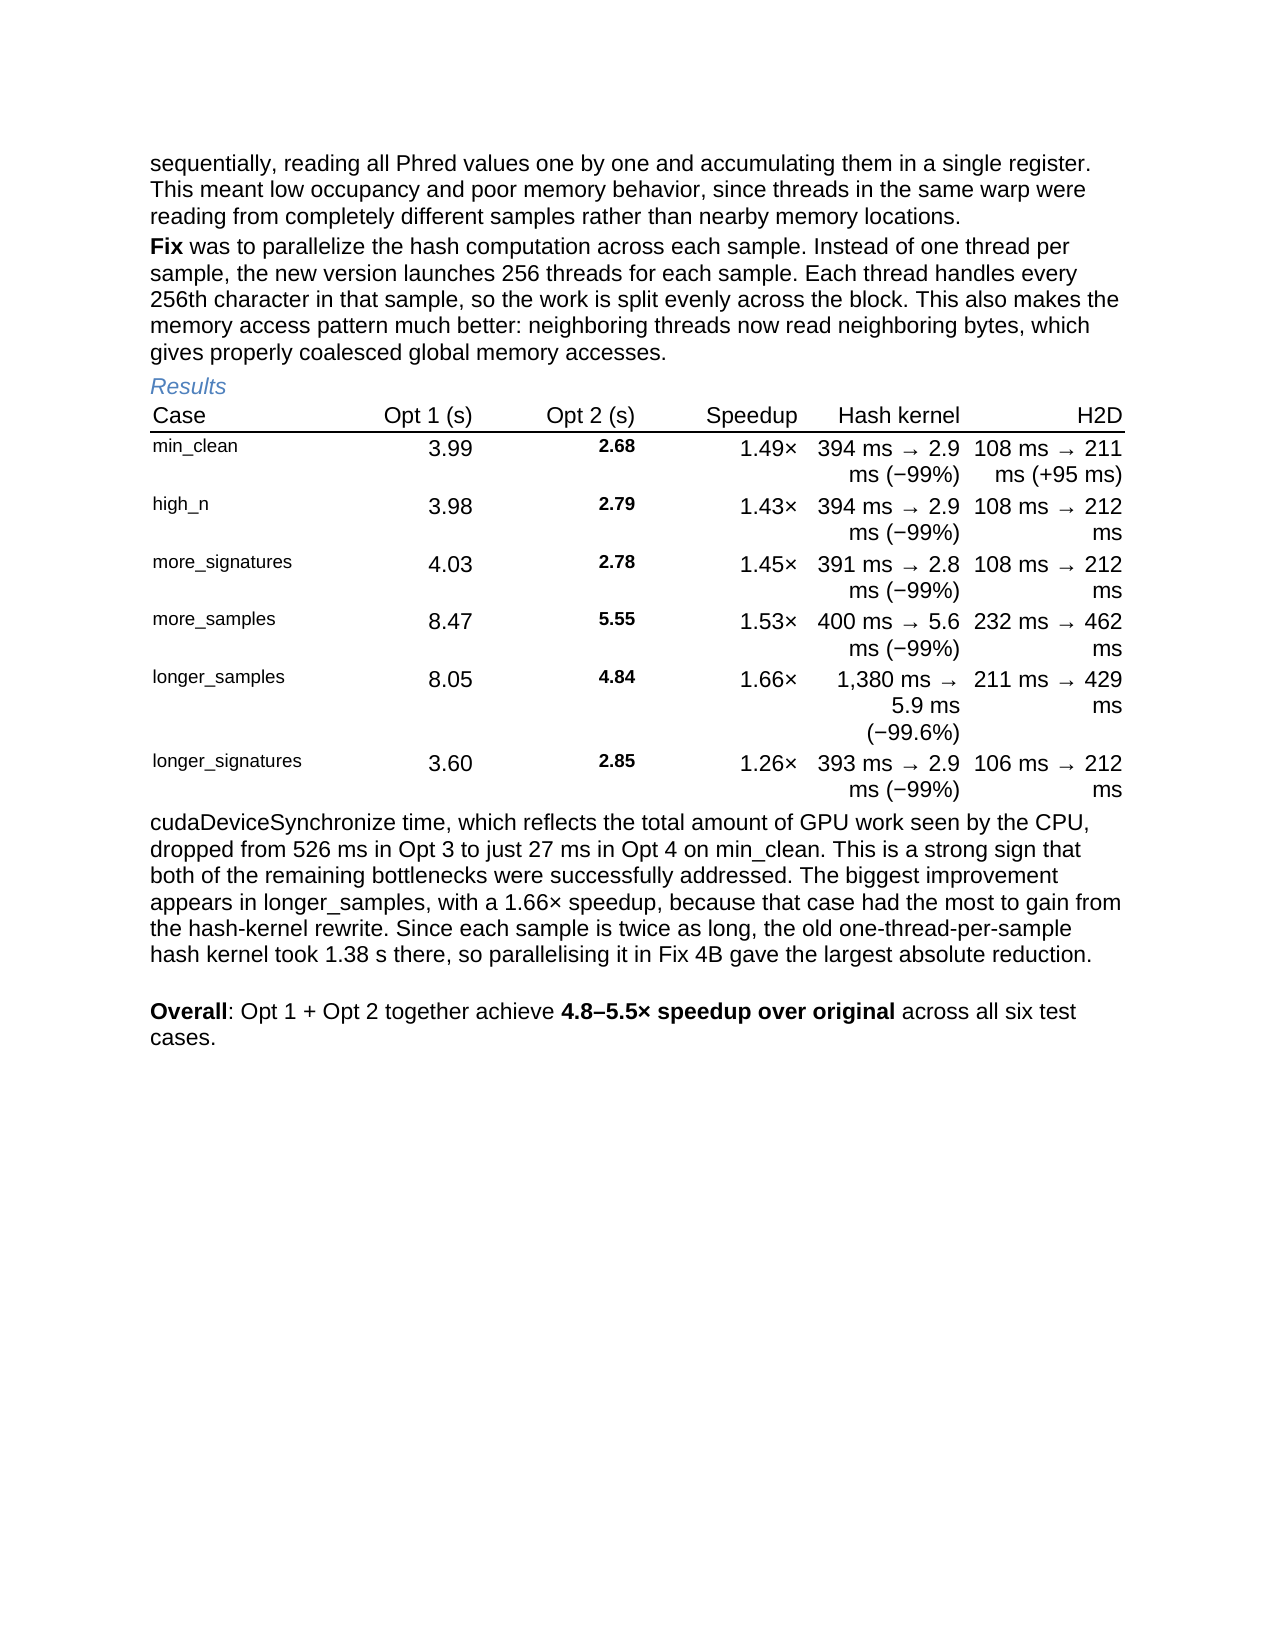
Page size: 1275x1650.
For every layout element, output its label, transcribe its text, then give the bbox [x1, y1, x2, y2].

table_cell 393 ms → 2.9 ms (−99%) [800, 748, 962, 805]
table_cell longer_samples [150, 664, 312, 747]
table_header Speedup [638, 400, 800, 431]
table_cell 1,380 ms → 5.9 ms (−99.6%) [800, 664, 962, 747]
table_cell 232 ms → 462 ms [963, 606, 1125, 663]
table_cell 394 ms → 2.9 ms (−99%) [800, 433, 962, 490]
table_cell 8.05 [313, 664, 475, 747]
table_cell 1.45× [638, 548, 800, 606]
table_cell more_signatures [150, 548, 312, 606]
table_cell 108 ms → 212 ms [963, 548, 1125, 606]
table_cell 8.47 [313, 606, 475, 663]
subtitle Results [150, 373, 1125, 400]
table_cell 2.85 [475, 748, 637, 805]
table_header Opt 2 (s) [475, 400, 637, 431]
table_cell 211 ms → 429 ms [963, 664, 1125, 747]
table_cell 2.78 [475, 548, 637, 606]
table_cell min_clean [150, 433, 312, 490]
table_cell longer_signatures [150, 748, 312, 805]
table_cell 4.03 [313, 548, 475, 606]
text sequentially, reading all Phred values one by one and accumulating them in a single register. This meant low occupancy and poor memory behavior, since threads in the same warp were reading from completely different samples rather than nearby memory locations. [150, 150, 1125, 229]
table_cell high_n [150, 490, 312, 548]
table_cell 400 ms → 5.6 ms (−99%) [800, 606, 962, 663]
table_cell 5.55 [475, 606, 637, 663]
table_cell 391 ms → 2.8 ms (−99%) [800, 548, 962, 606]
table_header Opt 1 (s) [313, 400, 475, 431]
table_cell 1.43× [638, 490, 800, 548]
table_cell 394 ms → 2.9 ms (−99%) [800, 490, 962, 548]
table_cell 1.49× [638, 433, 800, 490]
table_cell 3.60 [313, 748, 475, 805]
table_cell more_samples [150, 606, 312, 663]
table_header Hash kernel [800, 400, 962, 431]
text Fix was to parallelize the hash computation across each sample. Instead of one thread per sample, the new version launches 256 threads for each sample. Each thread handles every 256th character in that sample, so the work is split evenly across the block. This also makes the memory access pattern much better: neighboring threads now read neighboring bytes, which gives properly coalesced global memory accesses. [150, 233, 1125, 365]
table_cell 3.98 [313, 490, 475, 548]
table_cell 2.68 [475, 433, 637, 490]
table_cell 106 ms → 212 ms [963, 748, 1125, 805]
text Overall: Opt 1 + Opt 2 together achieve 4.8–5.5× speedup over original across all six test cases. [150, 998, 1125, 1051]
text cudaDeviceSynchronize time, which reflects the total amount of GPU work seen by the CPU, dropped from 526 ms in Opt 3 to just 27 ms in Opt 4 on min_clean. This is a strong sign that both of the remaining bottlenecks were successfully addressed. The biggest improvement appears in longer_samples, with a 1.66× speedup, because that case had the most to gain from the hash-kernel rewrite. Since each sample is twice as long, the old one-thread-per-sample hash kernel took 1.38 s there, so parallelising it in Fix 4B gave the largest absolute reduction. [150, 809, 1125, 994]
table_cell 1.53× [638, 606, 800, 663]
table_cell 3.99 [313, 433, 475, 490]
table_cell 108 ms → 212 ms [963, 490, 1125, 548]
table_header H2D [963, 400, 1125, 431]
table_cell 1.66× [638, 664, 800, 747]
table_header Case [150, 400, 312, 431]
table_cell 2.79 [475, 490, 637, 548]
table_cell 4.84 [475, 664, 637, 747]
table_cell 1.26× [638, 748, 800, 805]
table_cell 108 ms → 211 ms (+95 ms) [963, 433, 1125, 490]
